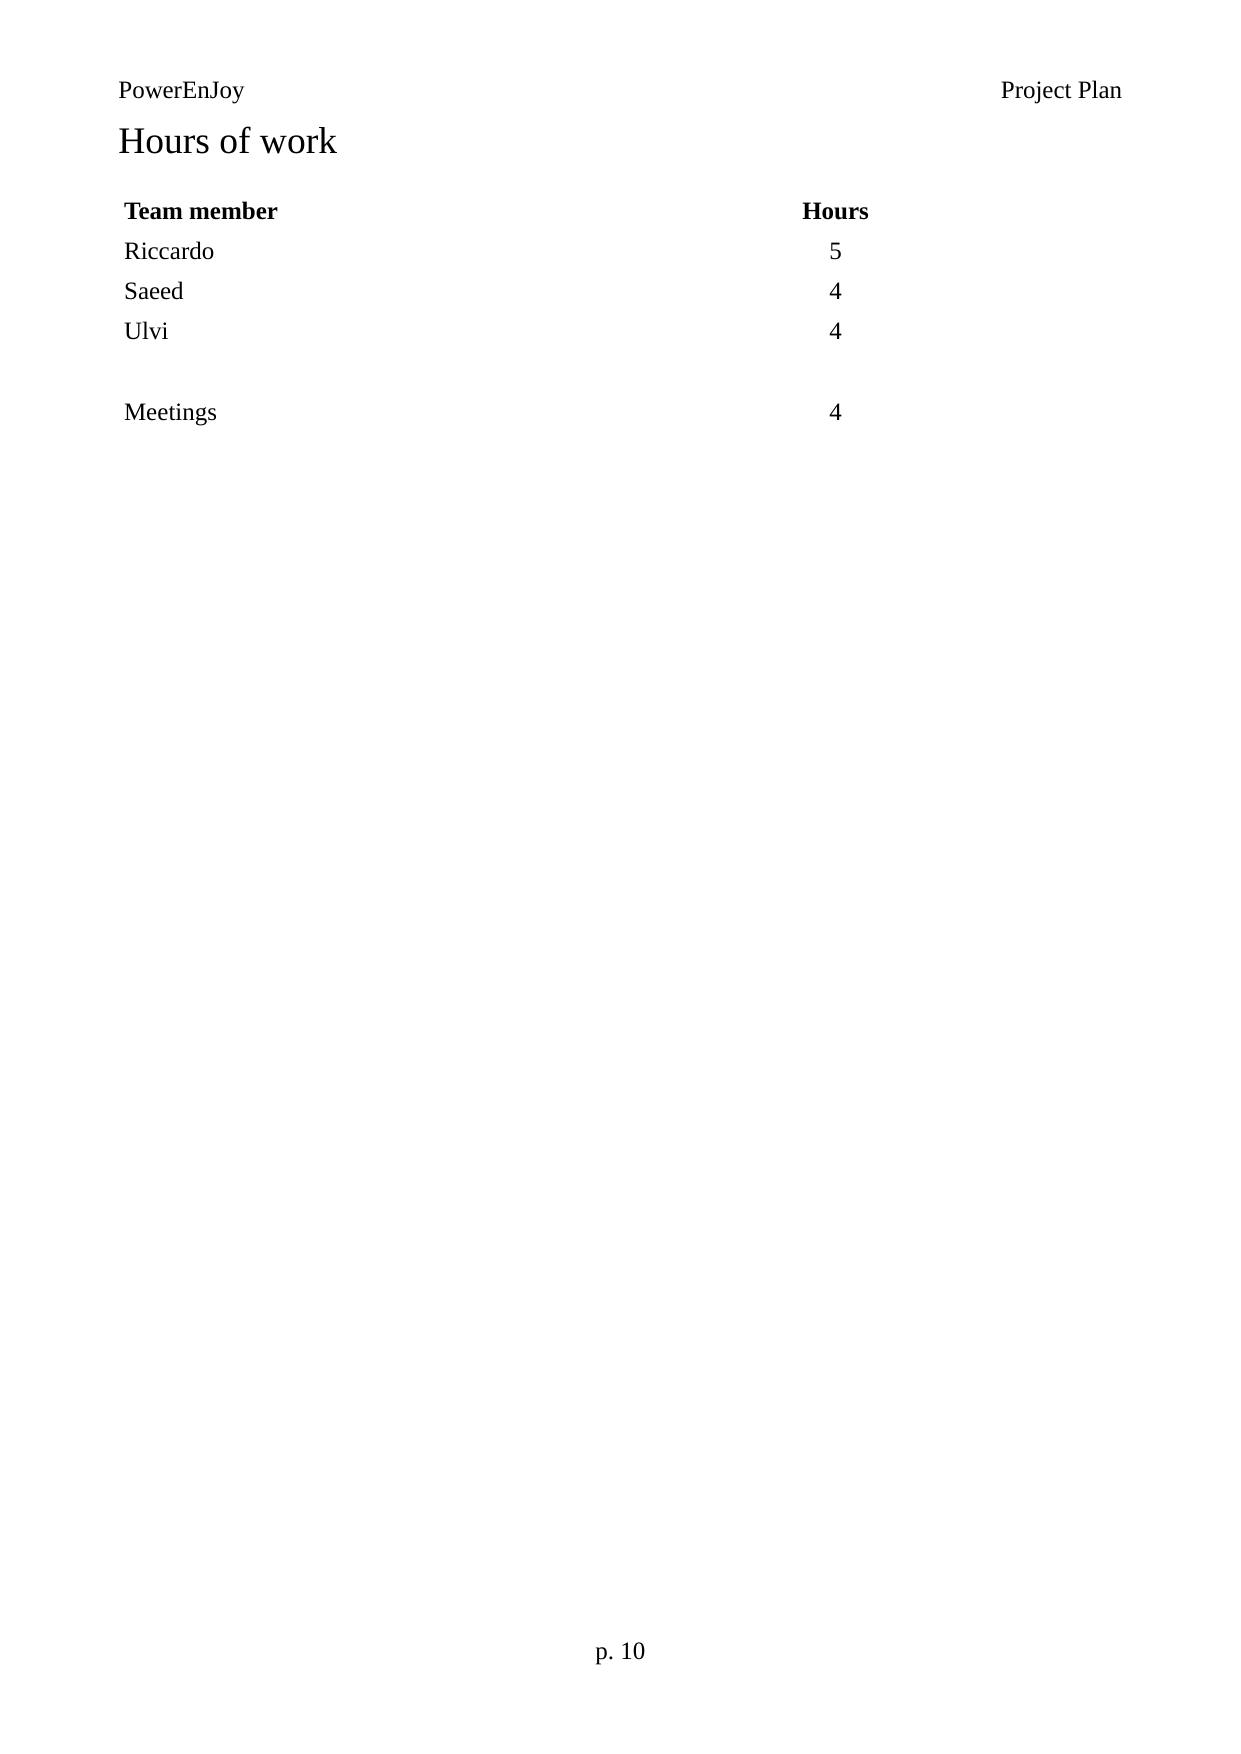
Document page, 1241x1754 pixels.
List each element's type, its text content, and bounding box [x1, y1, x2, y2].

table_cell [549, 351, 1122, 391]
table_cell Saeed [118, 270, 549, 311]
table_cell 4 [549, 270, 1122, 311]
table_cell 4 [549, 391, 1122, 431]
table_cell [118, 351, 549, 391]
table_cell Riccardo [118, 230, 549, 270]
table_cell Ulvi [118, 311, 549, 351]
table_cell 4 [549, 311, 1122, 351]
table_header Team member [118, 190, 549, 230]
text Hours of work [118, 118, 1122, 161]
table_header Hours [549, 190, 1122, 230]
table_cell Meetings [118, 391, 549, 431]
table_cell 5 [549, 230, 1122, 270]
